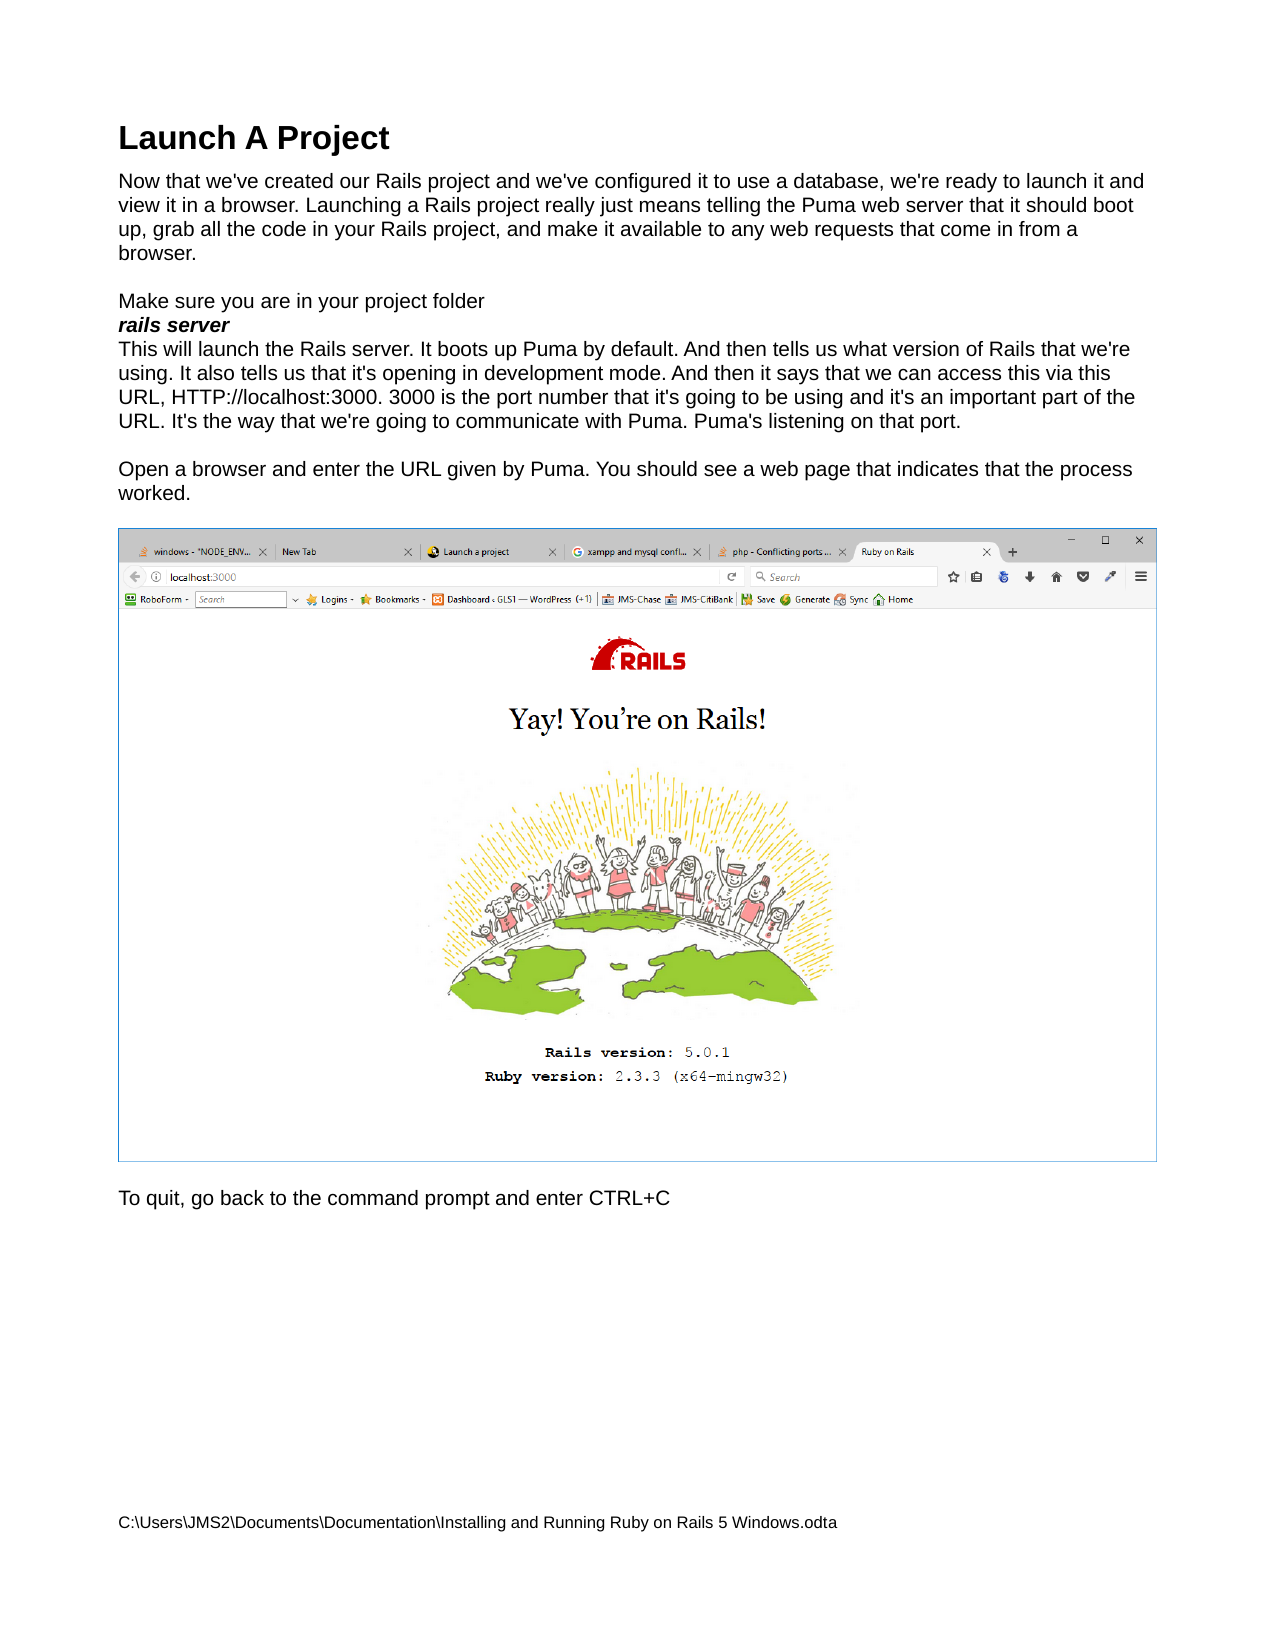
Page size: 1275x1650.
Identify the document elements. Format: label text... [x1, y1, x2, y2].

subtitle Launch A Project [118, 118, 1157, 157]
text Make sure you are in your project folder [118, 289, 1157, 313]
text This will launch the Rails server. It boots up Puma by default. And then tells us what version of Rails that we're using. It also tells us that it's opening in development mode. And then it says that we can access this via this URL, HTTP://localhost:3000. 3000 is the port number that it's going to be using and it's an important part of the URL. It's the way that we're going to communicate with Puma. Puma's listening on that port. [118, 337, 1157, 433]
text Open a browser and enter the URL given by Puma. You should see a web page that indicates that the process worked. [118, 457, 1157, 504]
picture [118, 528, 1157, 1162]
text rails server [118, 313, 1157, 337]
text Now that we've created our Rails project and we've configured it to use a database, we're ready to launch it and view it in a browser. Launching a Rails project really just means telling the Puma web server that it should boot up, grab all the code in your Rails project, and make it available to any web requests that come in from a browser. [118, 169, 1157, 265]
text To quit, go back to the command prompt and enter CTRL+C [118, 1186, 1157, 1210]
